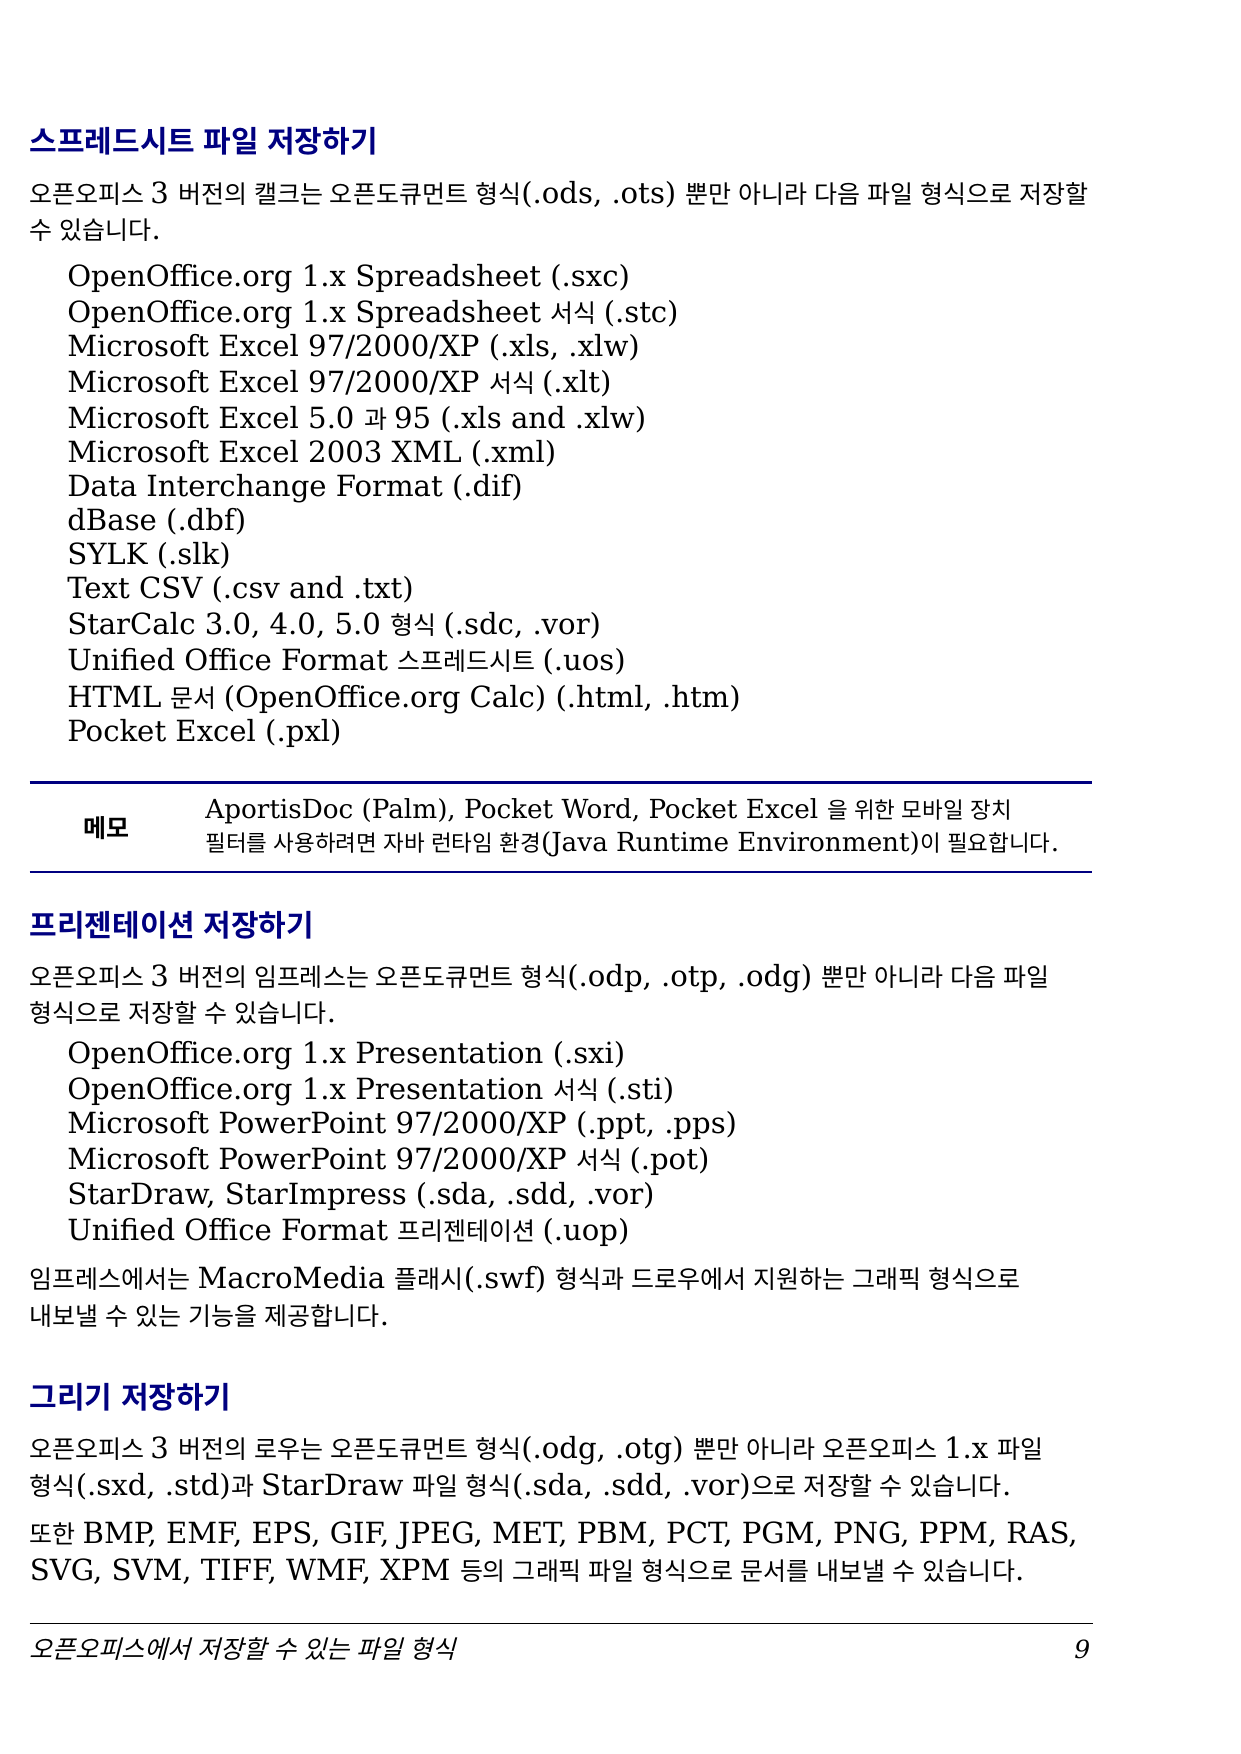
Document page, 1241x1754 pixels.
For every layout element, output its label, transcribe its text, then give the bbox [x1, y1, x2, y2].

text 오픈오피스 3 버전의 로우는 오픈도큐먼트 형식(.odg, .otg) 뿐만 아니라 오픈오피스 1.x 파일 형식(.sxd, .std)과 StarDraw 파일 형식(.sda, .sdd, .vor)으로 저장할 수 있습니다. [29, 1430, 1093, 1502]
subtitle 스프레드시트 파일 저장하기 [29, 118, 1093, 162]
text 오픈오피스 3 버전의 캘크는 오픈도큐먼트 형식(.ods, .ots) 뿐만 아니라 다음 파일 형식으로 저장할 수 있습니다. [29, 174, 1093, 247]
subtitle 프리젠테이션 저장하기 [29, 902, 1093, 945]
text 또한 BMP, EMF, EPS, GIF, JPEG, MET, PBM, PCT, PGM, PNG, PPM, RAS, SVG, SVM, TIFF, WMF, XPM 등의 그래픽 파일 형식으로 문서를 내보낼 수 있습니다. [29, 1515, 1093, 1587]
subtitle 그리기 저장하기 [29, 1374, 1093, 1417]
list 오픈오피스 3 버전의 임프레스는 오픈도큐먼트 형식(.odp, .otp, .odg) 뿐만 아니라 다음 파일 형식으로 저장할 수 있습니다. [29, 958, 1093, 1030]
table_header AportisDoc (Palm), Pocket Word, Pocket Excel 을 위한 모바일 장치 필터를 사용하려면 자바 런타임 환경(Java Runtime Environment)이 필요합니다. [184, 784, 1092, 871]
text OpenOffice.org 1.x Presentation (.sxi) OpenOffice.org 1.x Presentation 서식 (.sti) Microsoft PowerPoint 97/2000/XP (.ppt, .pps) Microsoft PowerPoint 97/2000/XP 서식 (.pot) StarDraw, StarImpress (.sda, .sdd, .vor) Unified Office Format 프리젠테이션 (.uop) [67, 1037, 1093, 1247]
text OpenOffice.org 1.x Spreadsheet (.sxc) OpenOffice.org 1.x Spreadsheet 서식 (.stc) Microsoft Excel 97/2000/XP (.xls, .xlw) Microsoft Excel 97/2000/XP 서식 (.xlt) Microsoft Excel 5.0 과 95 (.xls and .xlw) Microsoft Excel 2003 XML (.xml) Data Interchange Format (.dif) dBase (.dbf) SYLK (.slk) Text CSV (.csv and .txt) StarCalc 3.0, 4.0, 5.0 형식 (.sdc, .vor) Unified Office Format 스프레드시트 (.uos) HTML 문서 (OpenOffice.org Calc) (.html, .htm) Pocket Excel (.pxl) [67, 259, 1093, 748]
text 임프레스에서는 MacroMedia 플래시(.swf) 형식과 드로우에서 지원하는 그래픽 형식으로 내보낼 수 있는 기능을 제공합니다. [29, 1260, 1093, 1332]
table_header 메모 [30, 784, 184, 871]
